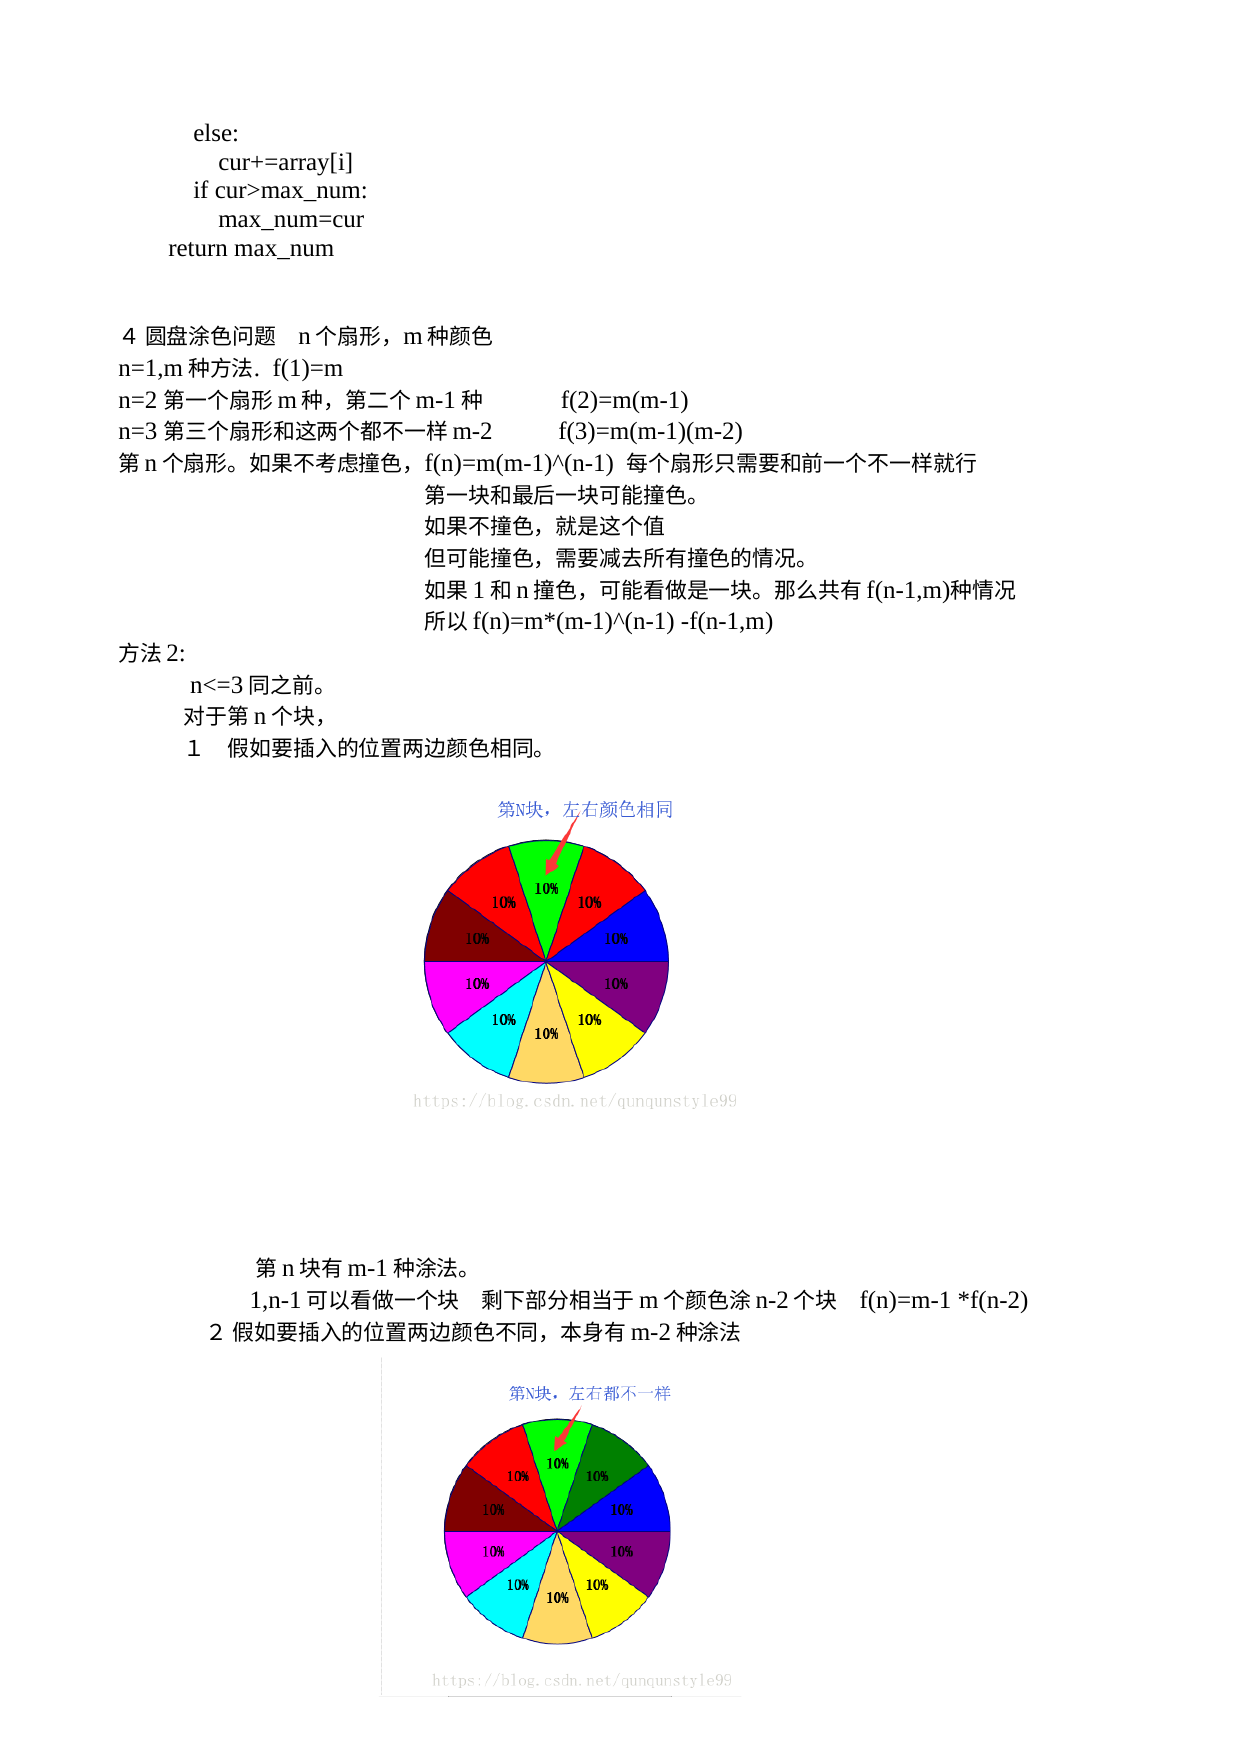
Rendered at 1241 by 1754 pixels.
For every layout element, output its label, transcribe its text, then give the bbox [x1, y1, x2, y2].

text max_num=cur [118, 204, 1122, 233]
text return max_num [118, 233, 1122, 262]
text 第一块和最后一块可能撞色。 [118, 478, 1122, 509]
text 方法2: [118, 636, 1122, 668]
text n=2 第一个扇形m种，第二个m-1种 f(2)=m(m-1) [118, 383, 1122, 414]
picture [368, 785, 748, 1119]
text ２ 假如要插入的位置两边颜色不同，本身有m-2种涂法 [118, 1315, 1122, 1346]
picture [378, 1357, 742, 1697]
text else: [118, 118, 1122, 147]
text 1,n-1可以看做一个块 剩下部分相当于m个颜色涂n-2个块 f(n)=m-1 *f(n-2) [118, 1283, 1122, 1315]
text n<=3同之前。 [118, 668, 1122, 699]
text if cur>max_num: [118, 176, 1122, 204]
text cur+=array[i] [118, 147, 1122, 176]
text ４ 圆盘涂色问题 n个扇形，m种颜色 [118, 319, 1122, 351]
text 如果不撞色，就是这个值 [118, 509, 1122, 541]
text n=1,m种方法. f(1)=m [118, 351, 1122, 383]
text 如果1和n撞色，可能看做是一块。那么共有f(n-1,m)种情况 [118, 573, 1122, 604]
text 所以f(n)=m*(m-1)^(n-1) -f(n-1,m) [118, 604, 1122, 636]
text 对于第n个块， [118, 699, 1122, 731]
text 第n个扇形。如果不考虑撞色，f(n)=m(m-1)^(n-1) 每个扇形只需要和前一个不一样就行 [118, 446, 1122, 478]
text 但可能撞色，需要减去所有撞色的情况。 [118, 541, 1122, 573]
text １ 假如要插入的位置两边颜色相同。 [118, 731, 1122, 763]
text n=3 第三个扇形和这两个都不一样m-2 f(3)=m(m-1)(m-2) [118, 414, 1122, 446]
text 第n块有m-1种涂法。 [118, 1251, 1122, 1283]
